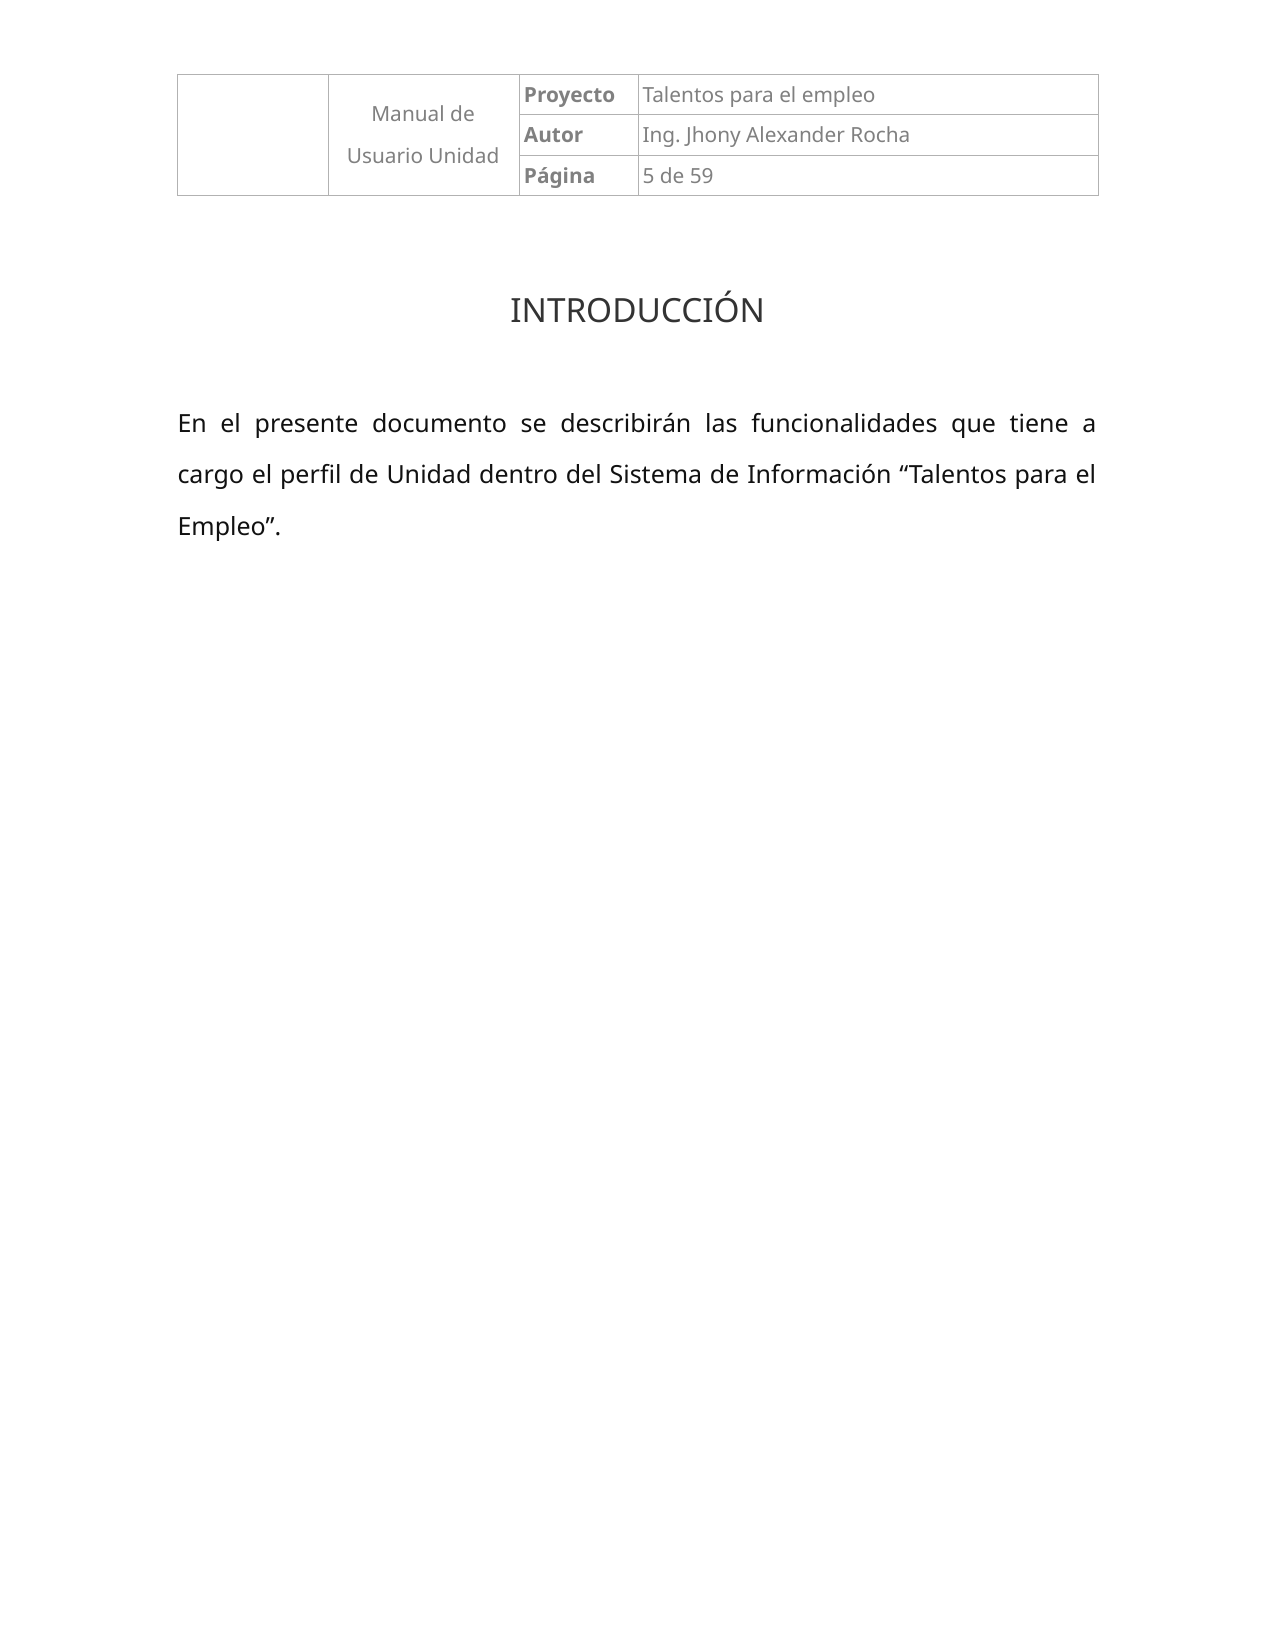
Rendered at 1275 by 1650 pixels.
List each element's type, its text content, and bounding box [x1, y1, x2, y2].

text En el presente documento se describirán las funcionalidades que tiene a cargo el perfil de Unidad dentro del Sistema de Información “Talentos para el Empleo”. [177, 406, 1098, 542]
subtitle Introducción [177, 287, 1098, 332]
